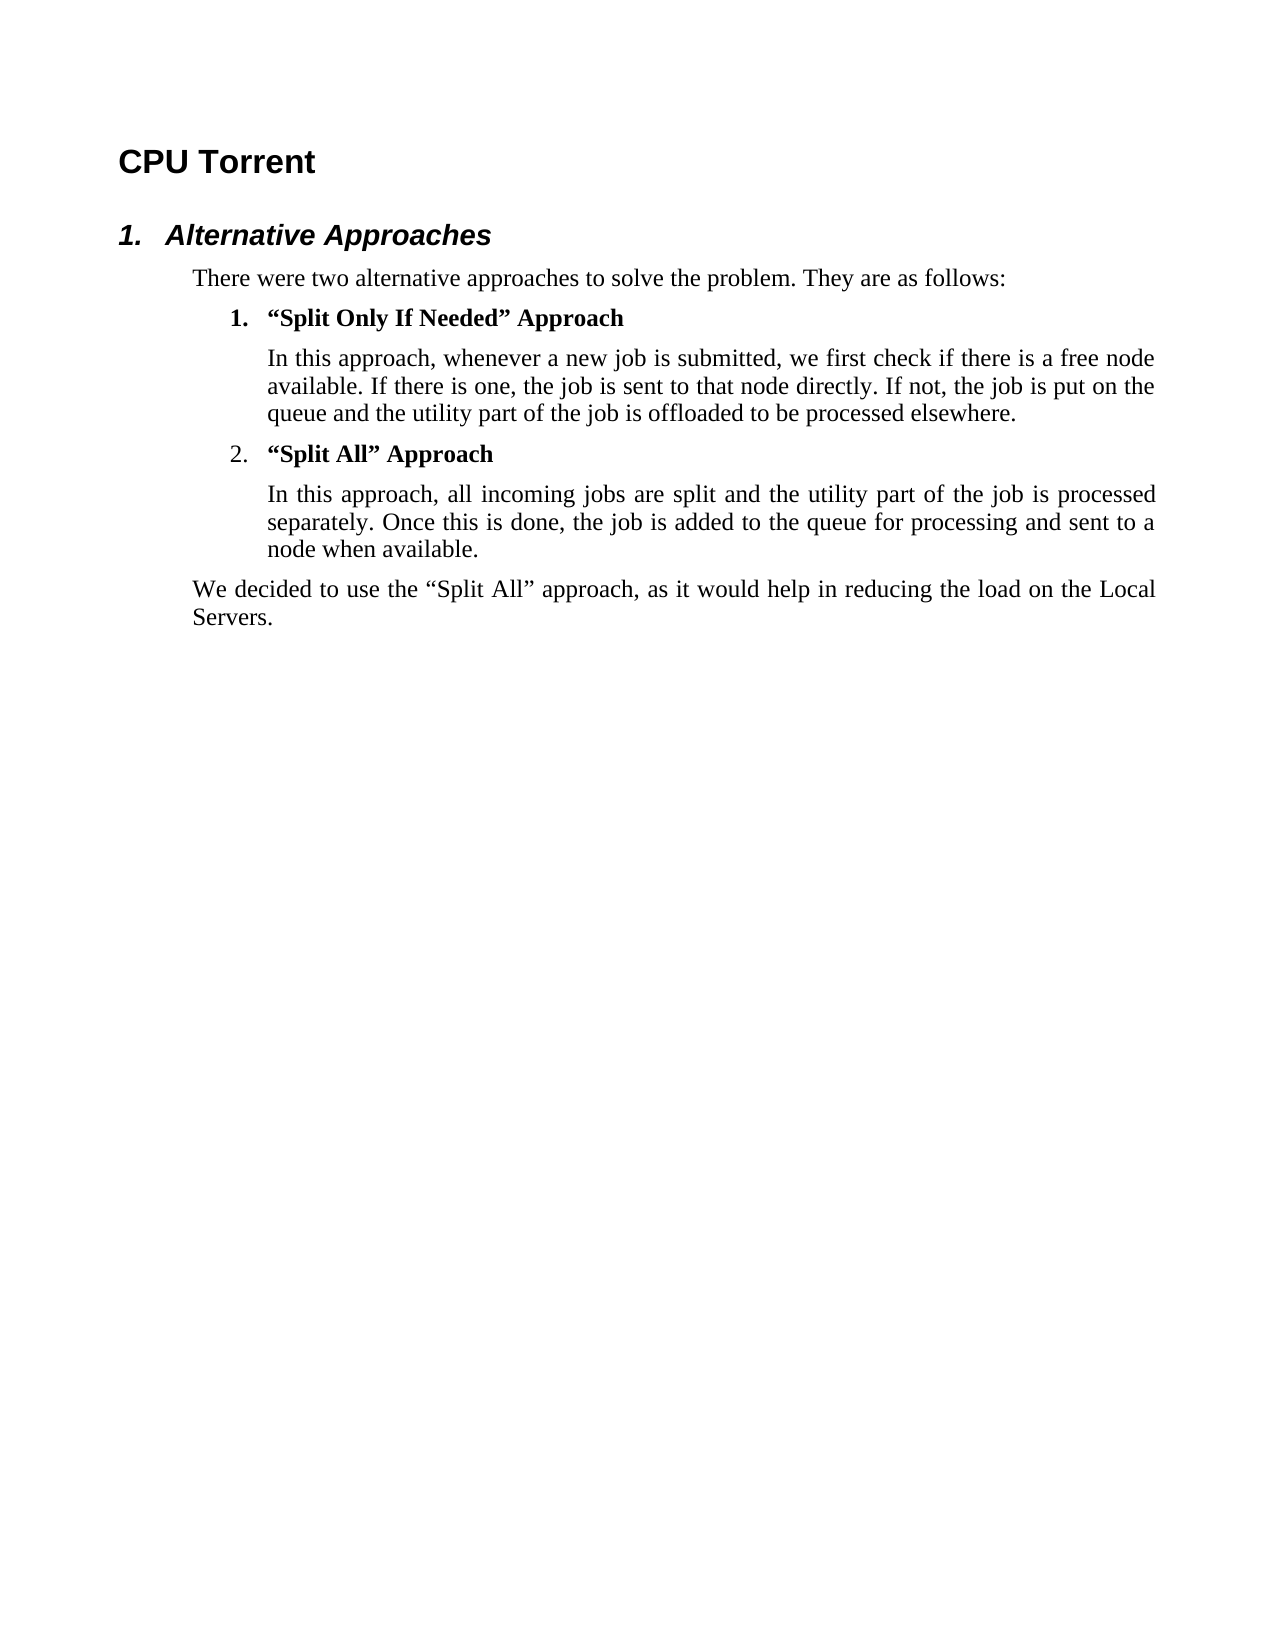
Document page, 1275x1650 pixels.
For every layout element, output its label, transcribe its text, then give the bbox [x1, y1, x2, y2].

text There were two alternative approaches to solve the problem. They are as follows: [192, 264, 1157, 291]
text We decided to use the “Split All” approach, as it would help in reducing the load on the Local Servers. [192, 576, 1157, 631]
list “Split Only If Needed” Approach [229, 304, 1157, 332]
list “Split All” Approach [229, 440, 1157, 467]
list In this approach, whenever a new job is submitted, we first check if there is a free node available. If there is one, the job is sent to that node directly. If not, the job is put on the queue and the utility part of the job is offloaded to be processed elsewhere. [229, 344, 1157, 427]
subtitle Alternative Approaches [118, 218, 1157, 251]
subtitle CPU Torrent [118, 143, 1157, 181]
list In this approach, all incoming jobs are split and the utility part of the job is processed separately. Once this is done, the job is added to the queue for processing and sent to a node when available. [229, 480, 1157, 563]
